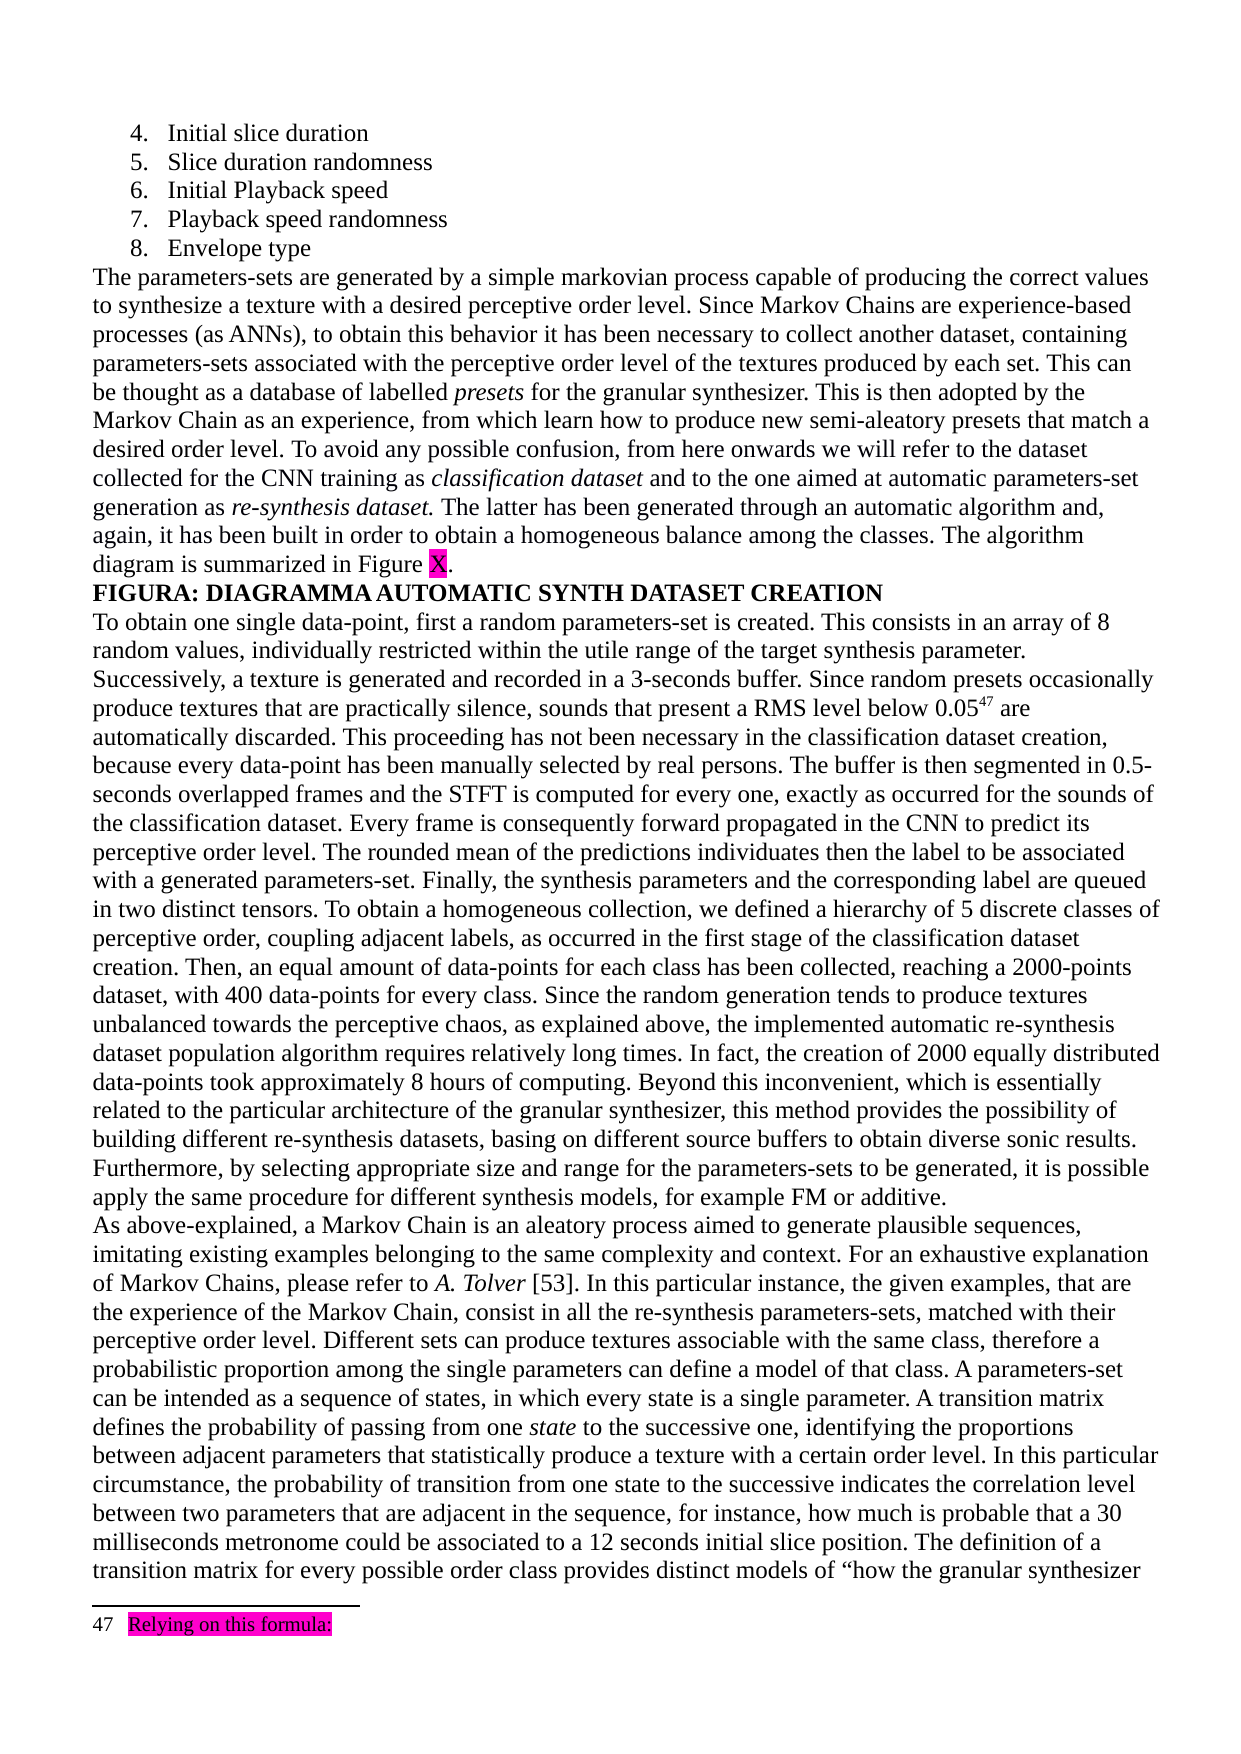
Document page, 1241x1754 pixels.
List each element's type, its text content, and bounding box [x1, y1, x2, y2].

text Relying on this formula: [92, 1612, 1160, 1636]
text FIGURA: DIAGRAMMA AUTOMATIC SYNTH DATASET CREATION [92, 578, 1160, 607]
list Envelope type [130, 233, 1160, 262]
list Slice duration randomness [130, 147, 1160, 176]
list Initial Playback speed [130, 176, 1160, 204]
list Playback speed randomness [130, 204, 1160, 233]
text The parameters-sets are generated by a simple markovian process capable of producing the correct values to synthesize a texture with a desired perceptive order level. Since Markov Chains are experience-based processes (as ANNs), to obtain this behavior it has been necessary to collect another dataset, containing parameters-sets associated with the perceptive order level of the textures produced by each set. This can be thought as a database of labelled presets for the granular synthesizer. This is then adopted by the Markov Chain as an experience, from which learn how to produce new semi-aleatory presets that match a desired order level. To avoid any possible confusion, from here onwards we will refer to the dataset collected for the CNN training as classification dataset and to the one aimed at automatic parameters-set generation as re-synthesis dataset. The latter has been generated through an automatic algorithm and, again, it has been built in order to obtain a homogeneous balance among the classes. The algorithm diagram is summarized in Figure X. [92, 262, 1160, 578]
text To obtain one single data-point, first a random parameters-set is created. This consists in an array of 8 random values, individually restricted within the utile range of the target synthesis parameter. Successively, a texture is generated and recorded in a 3-seconds buffer. Since random presets occasionally produce textures that are practically silence, sounds that present a RMS level below 0.05 are automatically discarded. This proceeding has not been necessary in the classification dataset creation, because every data-point has been manually selected by real persons. The buffer is then segmented in 0.5-seconds overlapped frames and the STFT is computed for every one, exactly as occurred for the sounds of the classification dataset. Every frame is consequently forward propagated in the CNN to predict its perceptive order level. The rounded mean of the predictions individuates then the label to be associated with a generated parameters-set. Finally, the synthesis parameters and the corresponding label are queued in two distinct tensors. To obtain a homogeneous collection, we defined a hierarchy of 5 discrete classes of perceptive order, coupling adjacent labels, as occurred in the first stage of the classification dataset creation. Then, an equal amount of data-points for each class has been collected, reaching a 2000-points dataset, with 400 data-points for every class. Since the random generation tends to produce textures unbalanced towards the perceptive chaos, as explained above, the implemented automatic re-synthesis dataset population algorithm requires relatively long times. In fact, the creation of 2000 equally distributed data-points took approximately 8 hours of computing. Beyond this inconvenient, which is essentially related to the particular architecture of the granular synthesizer, this method provides the possibility of building different re-synthesis datasets, basing on different source buffers to obtain diverse sonic results. Furthermore, by selecting appropriate size and range for the parameters-sets to be generated, it is possible apply the same procedure for different synthesis models, for example FM or additive. [92, 607, 1160, 1211]
list Initial slice duration [130, 118, 1160, 147]
text As above-explained, a Markov Chain is an aleatory process aimed to generate plausible sequences, imitating existing examples belonging to the same complexity and context. For an exhaustive explanation of Markov Chains, please refer to A. Tolver [53]. In this particular instance, the given examples, that are the experience of the Markov Chain, consist in all the re-synthesis parameters-sets, matched with their perceptive order level. Different sets can produce textures associable with the same class, therefore a probabilistic proportion among the single parameters can define a model of that class. A parameters-set can be intended as a sequence of states, in which every state is a single parameter. A transition matrix defines the probability of passing from one state to the successive one, identifying the proportions between adjacent parameters that statistically produce a texture with a certain order level. In this particular circumstance, the probability of transition from one state to the successive indicates the correlation level between two parameters that are adjacent in the sequence, for instance, how much is probable that a 30 milliseconds metronome could be associated to a 12 seconds initial slice position. The definition of a transition matrix for every possible order class provides distinct models of “how the granular synthesizer [92, 1211, 1160, 1584]
